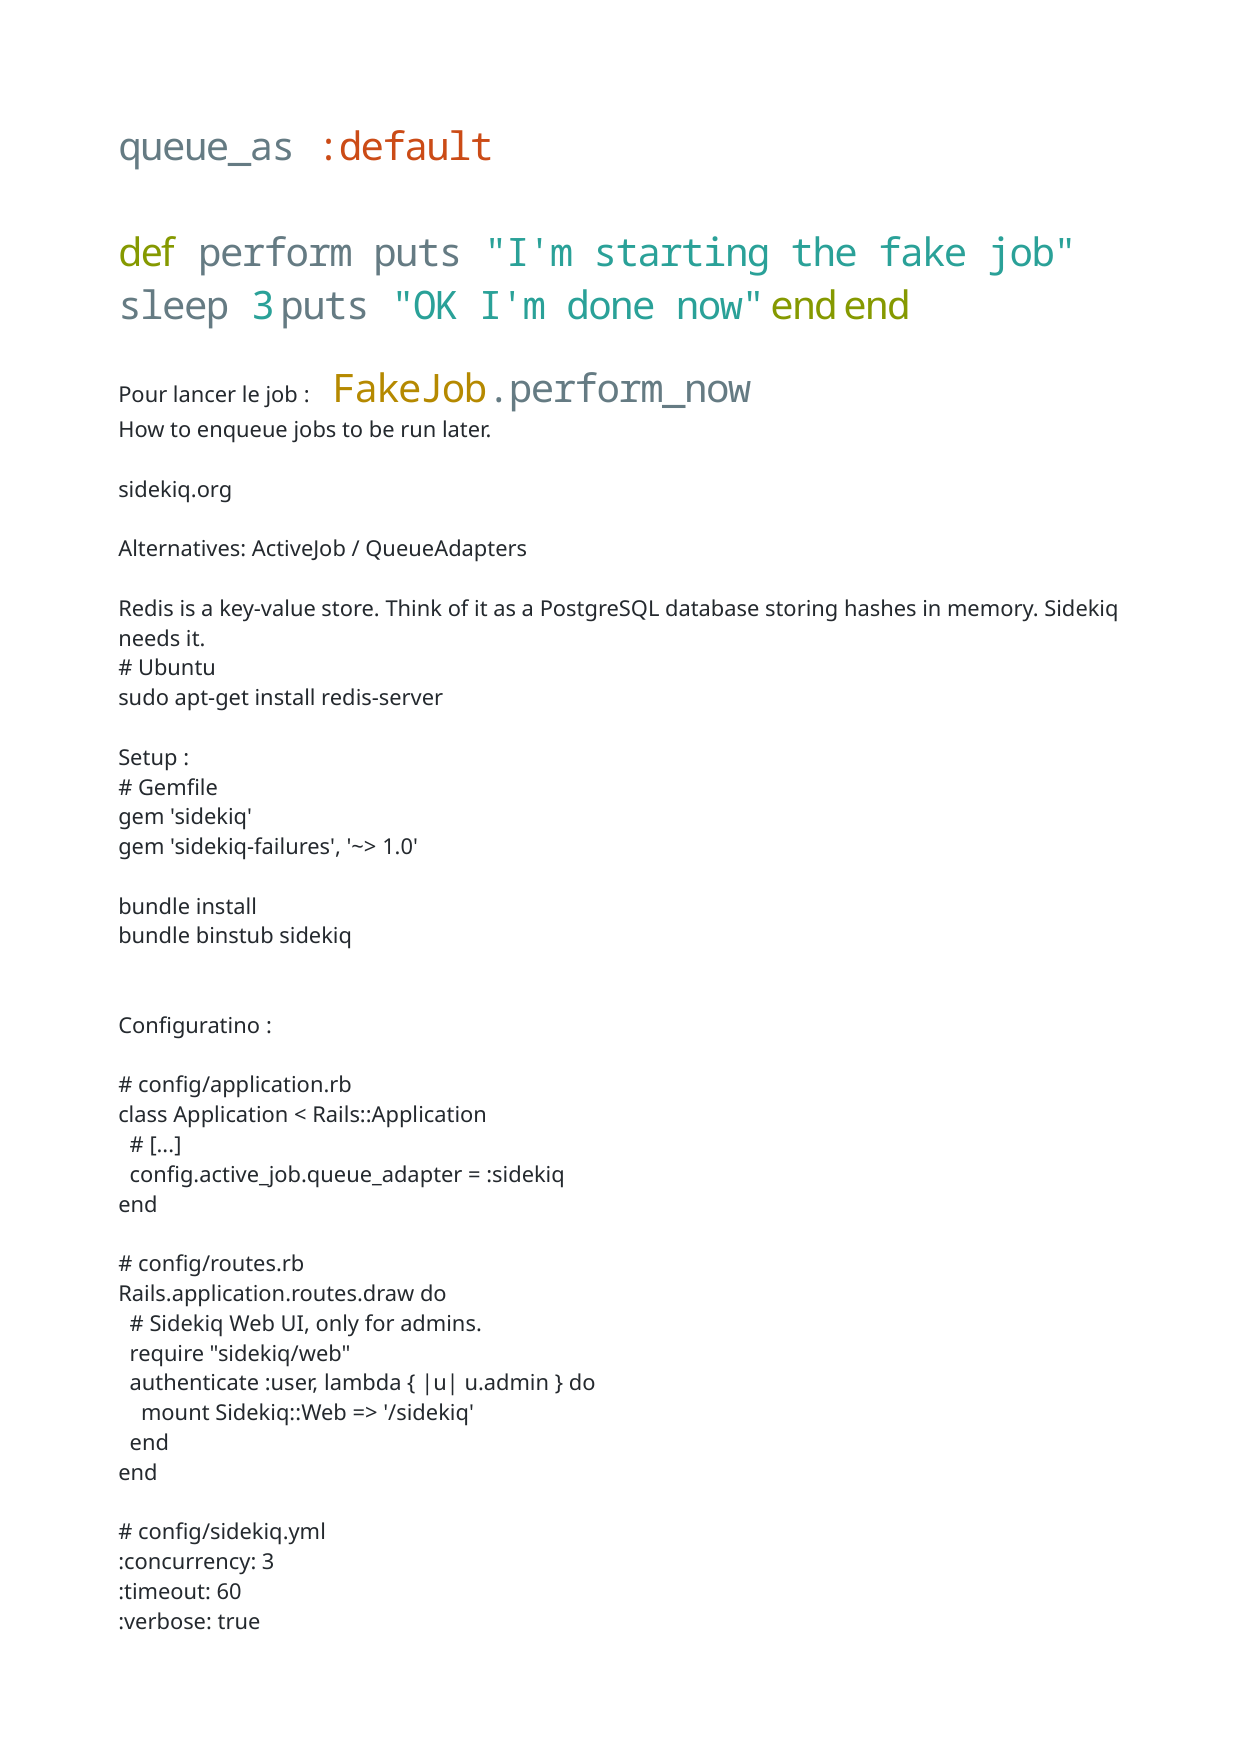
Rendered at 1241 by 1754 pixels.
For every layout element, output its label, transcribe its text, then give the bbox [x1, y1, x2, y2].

text Rails.application.routes.draw do [118, 1278, 1122, 1308]
text How to enqueue jobs to be run later. [118, 414, 1122, 444]
text queue_as :default [118, 118, 1122, 171]
text # Gemfile [118, 772, 1122, 801]
text bundle install [118, 891, 1122, 921]
text :verbose: true [118, 1606, 1122, 1636]
text # [...] [118, 1129, 1122, 1159]
text Alternatives: ActiveJob / QueueAdapters [118, 533, 1122, 563]
text authenticate :user, lambda { |u| u.admin } do [118, 1367, 1122, 1397]
text def perform puts "I'm starting the fake job" sleep 3 puts "OK I'm done now" end end [118, 224, 1122, 331]
text bundle binstub sidekiq [118, 921, 1122, 950]
text config.active_job.queue_adapter = :sidekiq [118, 1159, 1122, 1189]
text # Sidekiq Web UI, only for admins. [118, 1308, 1122, 1338]
text end [118, 1457, 1122, 1487]
text end [118, 1189, 1122, 1218]
text class Application < Rails::Application [118, 1099, 1122, 1129]
text :concurrency: 3 [118, 1546, 1122, 1576]
text mount Sidekiq::Web => '/sidekiq' [118, 1397, 1122, 1427]
text # Ubuntu [118, 652, 1122, 682]
text gem 'sidekiq' [118, 801, 1122, 831]
text gem 'sidekiq-failures', '~> 1.0' [118, 831, 1122, 861]
text # config/application.rb [118, 1069, 1122, 1099]
text # config/sidekiq.yml [118, 1516, 1122, 1546]
text Pour lancer le job : FakeJob.perform_now [118, 331, 1122, 414]
text end [118, 1427, 1122, 1457]
text require "sidekiq/web" [118, 1338, 1122, 1367]
text Redis is a key-value store. Think of it as a PostgreSQL database storing hashes in memory. Sidekiq needs it. [118, 593, 1122, 652]
text Configuratino : [118, 1010, 1122, 1040]
text # config/routes.rb [118, 1248, 1122, 1278]
text sudo apt-get install redis-server [118, 682, 1122, 712]
text sidekiq.org [118, 474, 1122, 503]
text :timeout: 60 [118, 1576, 1122, 1606]
text Setup : [118, 742, 1122, 772]
